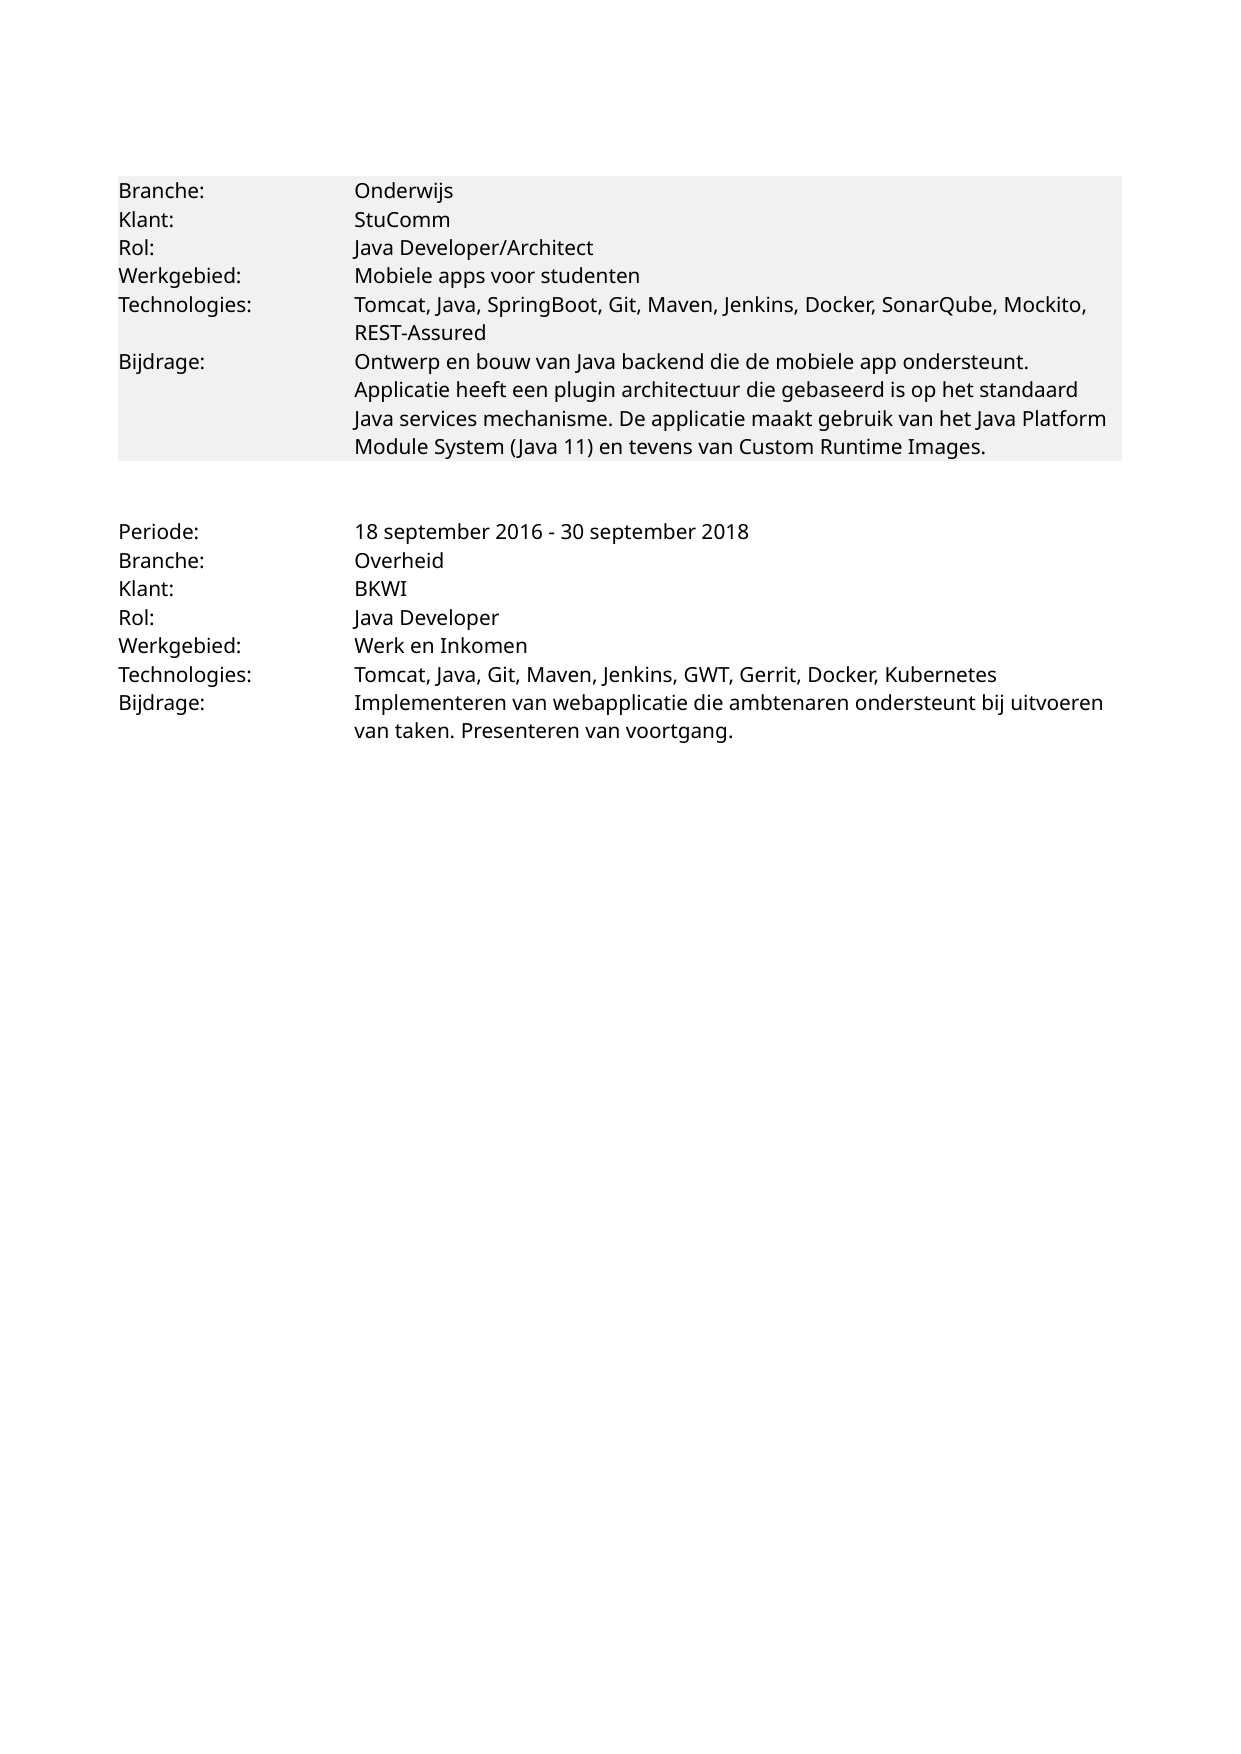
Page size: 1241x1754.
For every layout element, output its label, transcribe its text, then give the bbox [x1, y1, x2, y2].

table_cell Java Developer/Architect [354, 233, 1122, 262]
table_cell [118, 461, 354, 489]
table_cell Java Developer [354, 603, 1122, 631]
table_cell BKWI [354, 574, 1122, 603]
table_cell Werkgebied: [118, 631, 354, 660]
table_cell [354, 745, 1122, 773]
table_cell Ontwerp en bouw van Java backend die de mobiele app ondersteunt. Applicatie heeft een plugin architectuur die gebaseerd is op het standaard Java services mechanisme. De applicatie maakt gebruik van het Java Platform Module System (Java 11) en tevens van Custom Runtime Images. [354, 347, 1122, 461]
table_cell [354, 774, 1122, 802]
table_cell [118, 489, 354, 517]
table_cell Rol: [118, 603, 354, 631]
table_cell Technologies: [118, 660, 354, 688]
table_cell Tomcat, Java, SpringBoot, Git, Maven, Jenkins, Docker, SonarQube, Mockito, REST-Assured [354, 290, 1122, 347]
table_cell [118, 774, 354, 802]
table_cell Mobiele apps voor studenten [354, 262, 1122, 290]
table_cell 18 september 2016 - 30 september 2018 [354, 518, 1122, 546]
table_cell StuComm [354, 205, 1122, 233]
table_cell Rol: [118, 233, 354, 262]
table_cell Klant: [118, 574, 354, 603]
table_cell Werkgebied: [118, 262, 354, 290]
table_cell Bijdrage: [118, 688, 354, 745]
table_cell Technologies: [118, 290, 354, 347]
table_cell [354, 461, 1122, 489]
table_cell [354, 489, 1122, 517]
table_cell Overheid [354, 546, 1122, 574]
table_cell Implementeren van webapplicatie die ambtenaren ondersteunt bij uitvoeren van taken. Presenteren van voortgang. [354, 688, 1122, 745]
table_cell [118, 745, 354, 773]
table_cell Werk en Inkomen [354, 631, 1122, 660]
table_cell Klant: [118, 205, 354, 233]
table_cell Onderwijs [354, 176, 1122, 205]
table_cell Periode: [118, 518, 354, 546]
table_cell Branche: [118, 546, 354, 574]
table_cell Branche: [118, 176, 354, 205]
table_cell Bijdrage: [118, 347, 354, 461]
table_cell Tomcat, Java, Git, Maven, Jenkins, GWT, Gerrit, Docker, Kubernetes [354, 660, 1122, 688]
